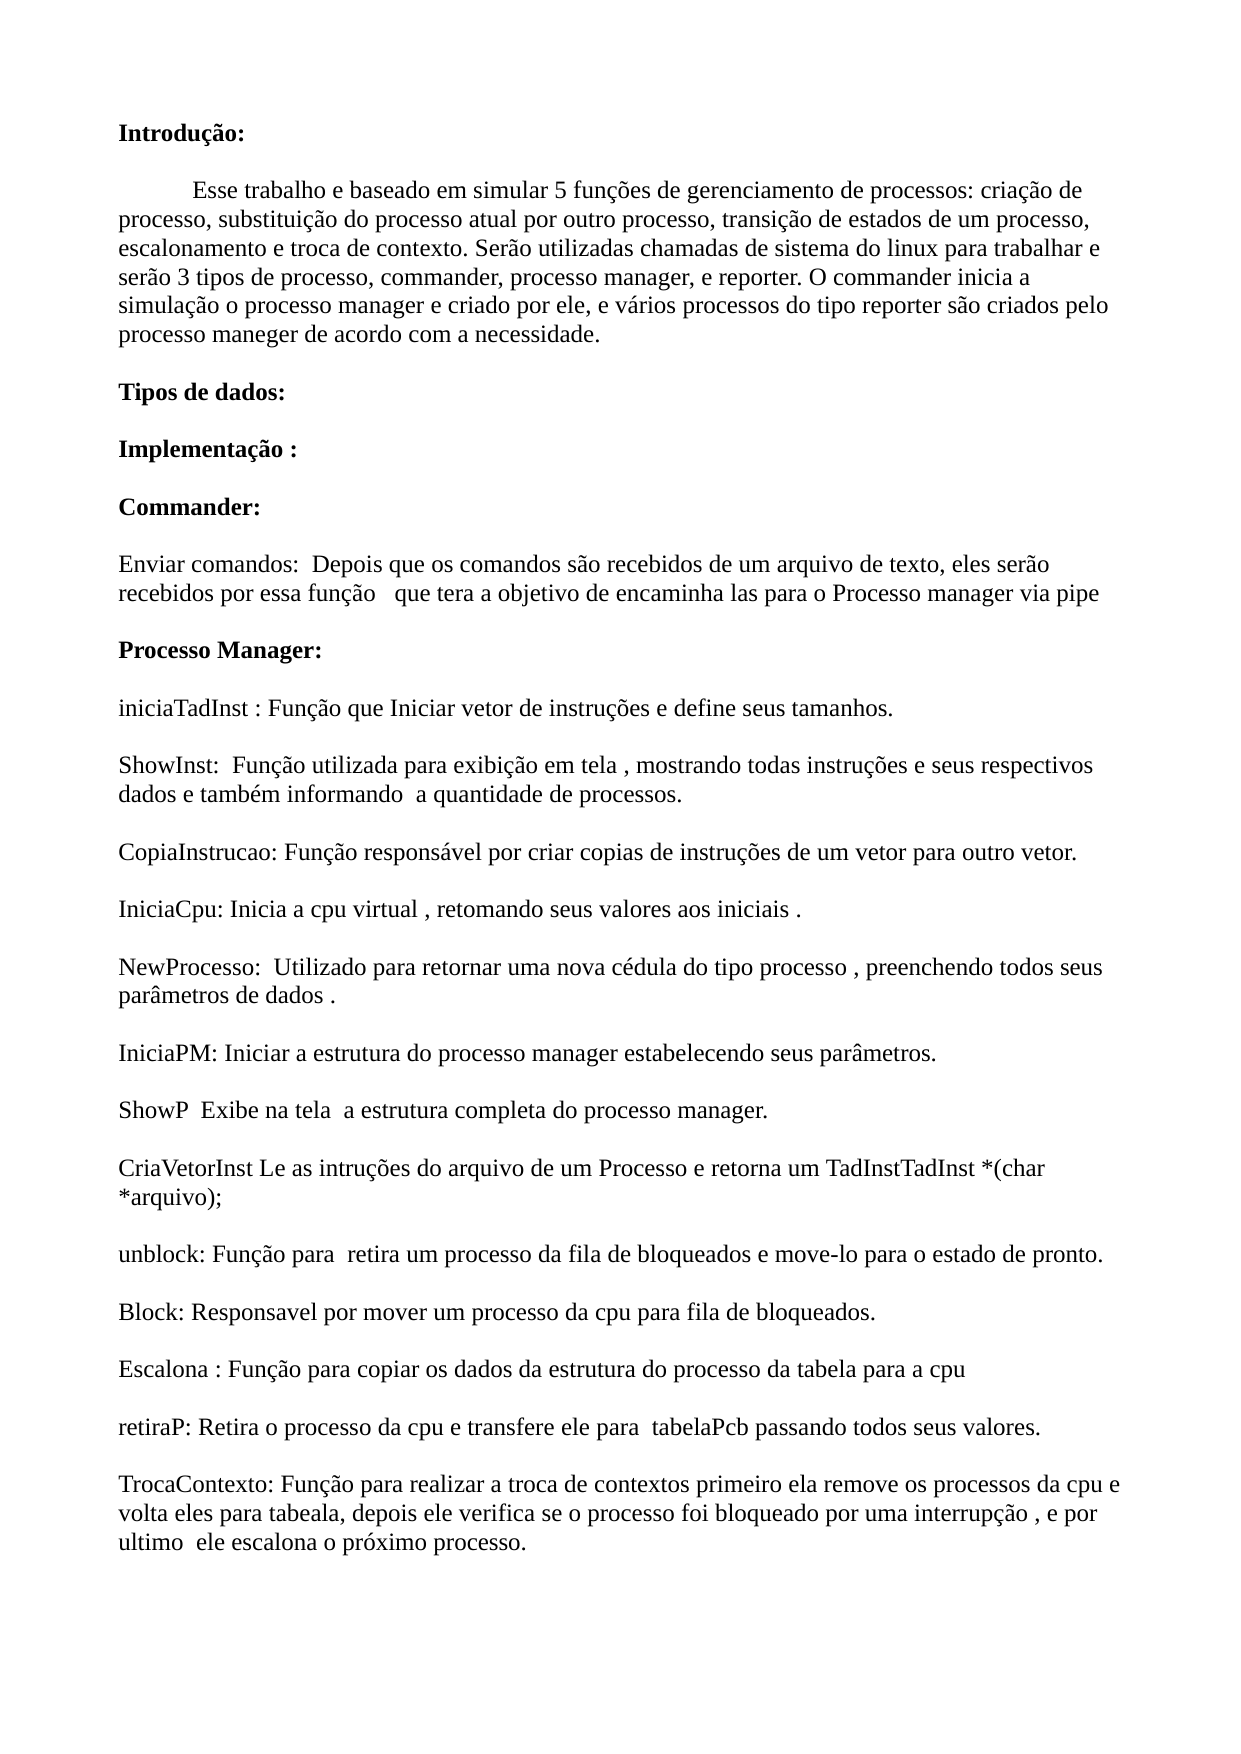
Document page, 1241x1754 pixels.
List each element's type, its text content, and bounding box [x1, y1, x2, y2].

text Tipos de dados: [118, 377, 1122, 406]
text NewProcesso: Utilizado para retornar uma nova cédula do tipo processo , preenchendo todos seus parâmetros de dados . [118, 952, 1122, 1009]
text CriaVetorInst Le as intruções do arquivo de um Processo e retorna um TadInstTadInst *(char *arquivo); [118, 1153, 1122, 1211]
text Block: Responsavel por mover um processo da cpu para fila de bloqueados. [118, 1297, 1122, 1326]
text IniciaPM: Iniciar a estrutura do processo manager estabelecendo seus parâmetros. [118, 1038, 1122, 1067]
text Escalona : Função para copiar os dados da estrutura do processo da tabela para a cpu [118, 1354, 1122, 1383]
text ShowInst: Função utilizada para exibição em tela , mostrando todas instruções e seus respectivos dados e também informando a quantidade de processos. [118, 751, 1122, 808]
text ShowP Exibe na tela a estrutura completa do processo manager. [118, 1096, 1122, 1124]
text escalonamento e troca de contexto. Serão utilizadas chamadas de sistema do linux para trabalhar e serão 3 tipos de processo, commander, processo manager, e reporter. O commander inicia a simulação o processo manager e criado por ele, e vários processos do tipo reporter são criados pelo processo maneger de acordo com a necessidade. [118, 233, 1122, 348]
text Processo Manager: [118, 636, 1122, 664]
text TrocaContexto: Função para realizar a troca de contextos primeiro ela remove os processos da cpu e volta eles para tabeala, depois ele verifica se o processo foi bloqueado por uma interrupção , e por ultimo ele escalona o próximo processo. [118, 1469, 1122, 1556]
text retiraP: Retira o processo da cpu e transfere ele para tabelaPcb passando todos seus valores. [118, 1412, 1122, 1441]
text processo, substituição do processo atual por outro processo, transição de estados de um processo, [118, 204, 1122, 233]
text CopiaInstrucao: Função responsável por criar copias de instruções de um vetor para outro vetor. [118, 837, 1122, 866]
text Commander: [118, 492, 1122, 521]
text Introdução: [118, 118, 1122, 147]
text IniciaCpu: Inicia a cpu virtual , retomando seus valores aos iniciais . [118, 894, 1122, 923]
text unblock: Função para retira um processo da fila de bloqueados e move-lo para o estado de pronto. [118, 1239, 1122, 1268]
text Enviar comandos: Depois que os comandos são recebidos de um arquivo de texto, eles serão recebidos por essa função que tera a objetivo de encaminha las para o Processo manager via pipe [118, 549, 1122, 607]
text iniciaTadInst : Função que Iniciar vetor de instruções e define seus tamanhos. [118, 693, 1122, 722]
text Esse trabalho e baseado em simular 5 funções de gerenciamento de processos: criação de [118, 176, 1122, 204]
text Implementação : [118, 434, 1122, 463]
